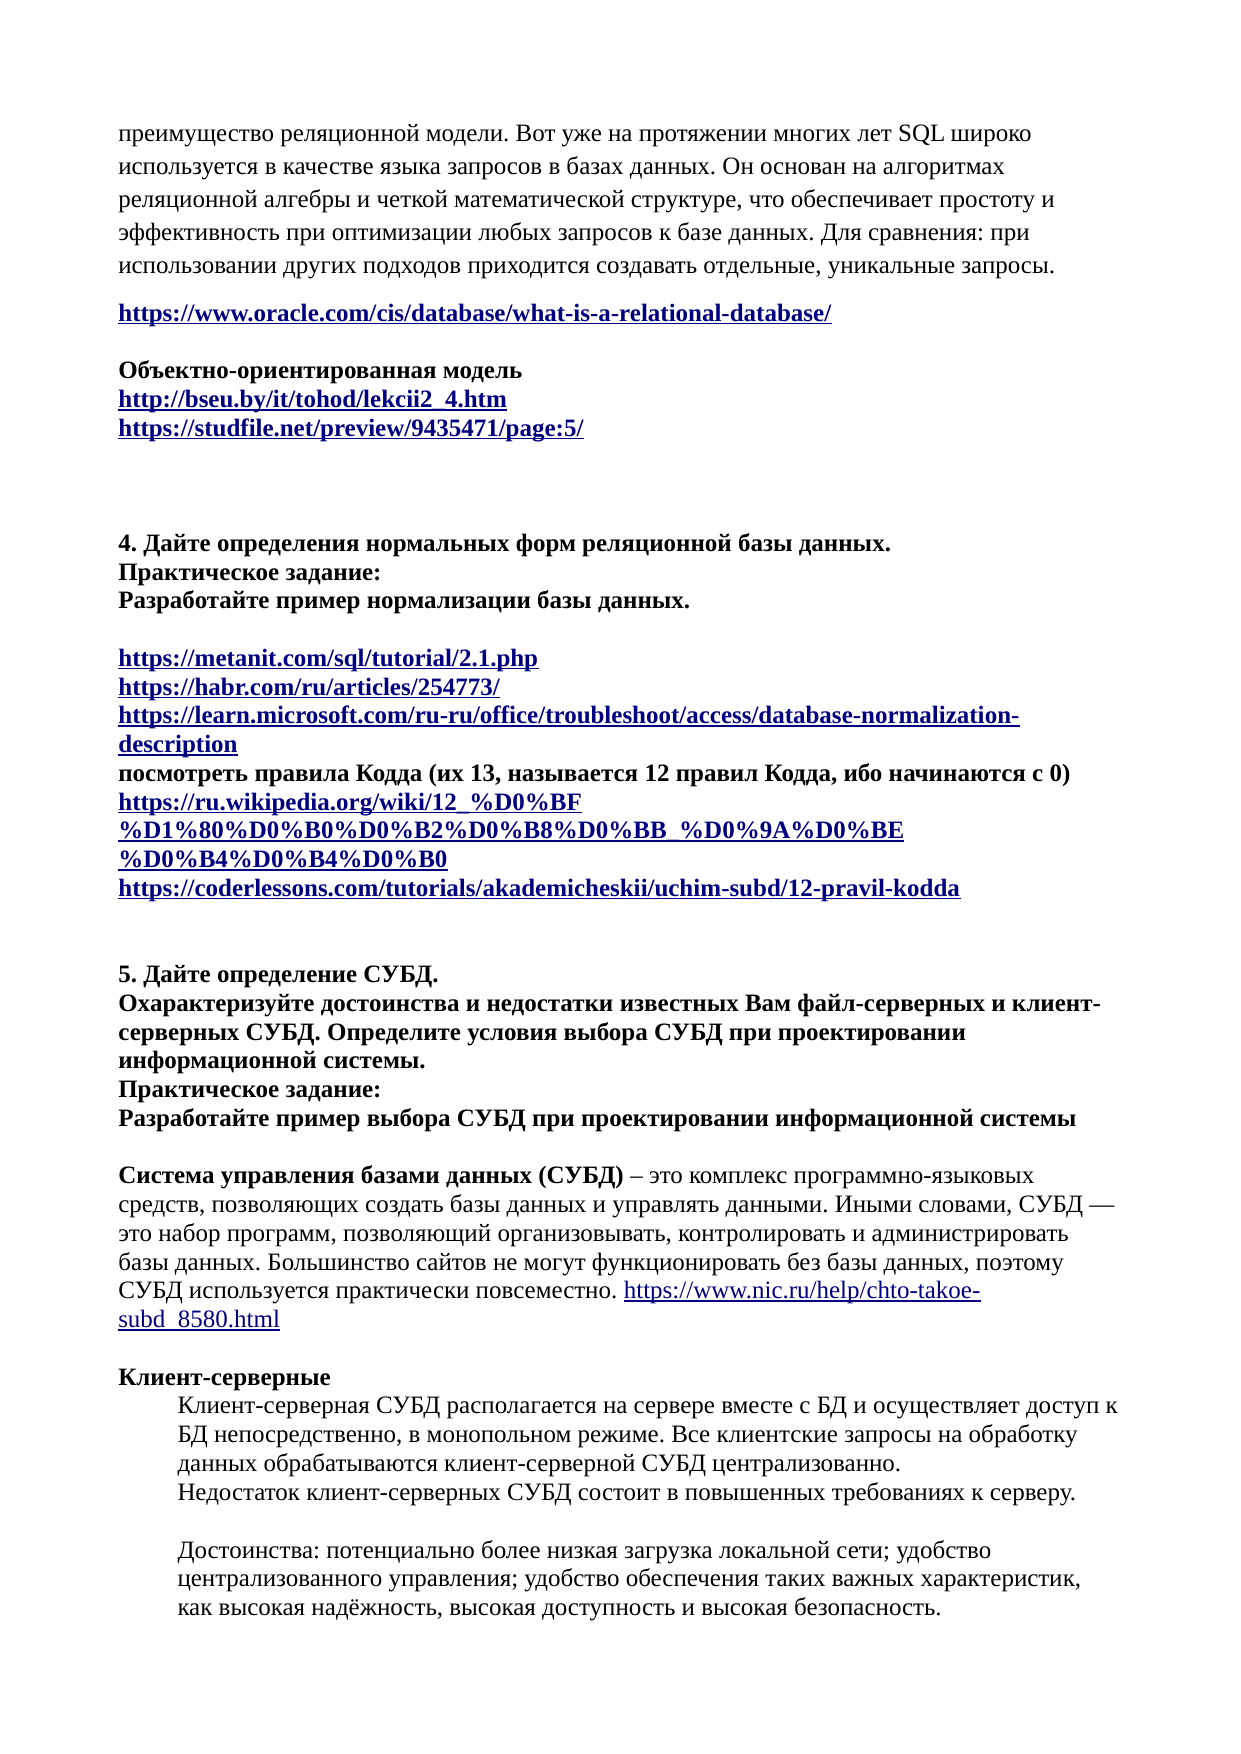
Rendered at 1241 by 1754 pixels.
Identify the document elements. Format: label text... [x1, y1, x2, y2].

text 4. Дайте определения нормальных форм реляционной базы данных. [118, 528, 1122, 557]
list Недостаток клиент-серверных СУБД состоит в повышенных требованиях к серверу. [177, 1477, 1122, 1505]
text Разработайте пример нормализации базы данных. [118, 585, 1122, 614]
text https://coderlessons.com/tutorials/akademicheskii/uchim-subd/12-pravil-kodda [118, 873, 1122, 902]
text Система управления базами данных (СУБД) – это комплекс программно-языковых средств, позволяющих создать базы данных и управлять данными. Иными словами, СУБД — это набор программ, позволяющий организовывать, контролировать и администрировать базы данных. Большинство сайтов не могут функционировать без базы данных, поэтому СУБД используется практически повсеместно. https://www.nic.ru/help/chto-takoe-subd_8580.html [118, 1160, 1122, 1333]
list Клиент-серверная СУБД располагается на сервере вместе с БД и осуществляет доступ к БД непосредственно, в монопольном режиме. Все клиентские запросы на обработку данных обрабатываются клиент-серверной СУБД централизованно. [177, 1390, 1122, 1477]
text Охарактеризуйте достоинства и недостатки известных Вам файл-серверных и клиент-серверных СУБД. Определите условия выбора СУБД при проектировании информационной системы. [118, 988, 1122, 1074]
text https://studfile.net/preview/9435471/page:5/ [118, 413, 1122, 442]
text Практическое задание: [118, 557, 1122, 585]
text преимущество реляционной модели. Вот уже на протяжении многих лет SQL широко используется в качестве языка запросов в базах данных. Он основан на алгоритмах реляционной алгебры и четкой математической структуре, что обеспечивает простоту и эффективность при оптимизации любых запросов к базе данных. Для сравнения: при использовании других подходов приходится создавать отдельные, уникальные запросы. [118, 118, 1122, 279]
text посмотреть правила Кодда (их 13, называется 12 правил Кодда, ибо начинаются с 0) [118, 758, 1122, 787]
text http://bseu.by/it/tohod/lekcii2_4.htm [118, 384, 1122, 413]
text Практическое задание: [118, 1074, 1122, 1103]
text https://learn.microsoft.com/ru-ru/office/troubleshoot/access/database-normalization-description [118, 700, 1122, 758]
list Достоинства: потенциально более низкая загрузка локальной сети; удобство централизованного управления; удобство обеспечения таких важных характеристик, как высокая надёжность, высокая доступность и высокая безопасность. [177, 1535, 1122, 1621]
text https://www.oracle.com/cis/database/what-is-a-relational-database/ [118, 298, 1122, 327]
text Клиент-серверные [118, 1362, 1122, 1390]
text https://metanit.com/sql/tutorial/2.1.php [118, 643, 1122, 672]
text 5. Дайте определение СУБД. [118, 959, 1122, 988]
text https://ru.wikipedia.org/wiki/12_%D0%BF%D1%80%D0%B0%D0%B2%D0%B8%D0%BB_%D0%9A%D0%BE%D0%B4%D0%B4%D0%B0 [118, 787, 1122, 873]
text Объектно-ориентированная модель [118, 355, 1122, 384]
text Разработайте пример выбора СУБД при проектировании информационной системы [118, 1103, 1122, 1132]
text https://habr.com/ru/articles/254773/ [118, 672, 1122, 700]
